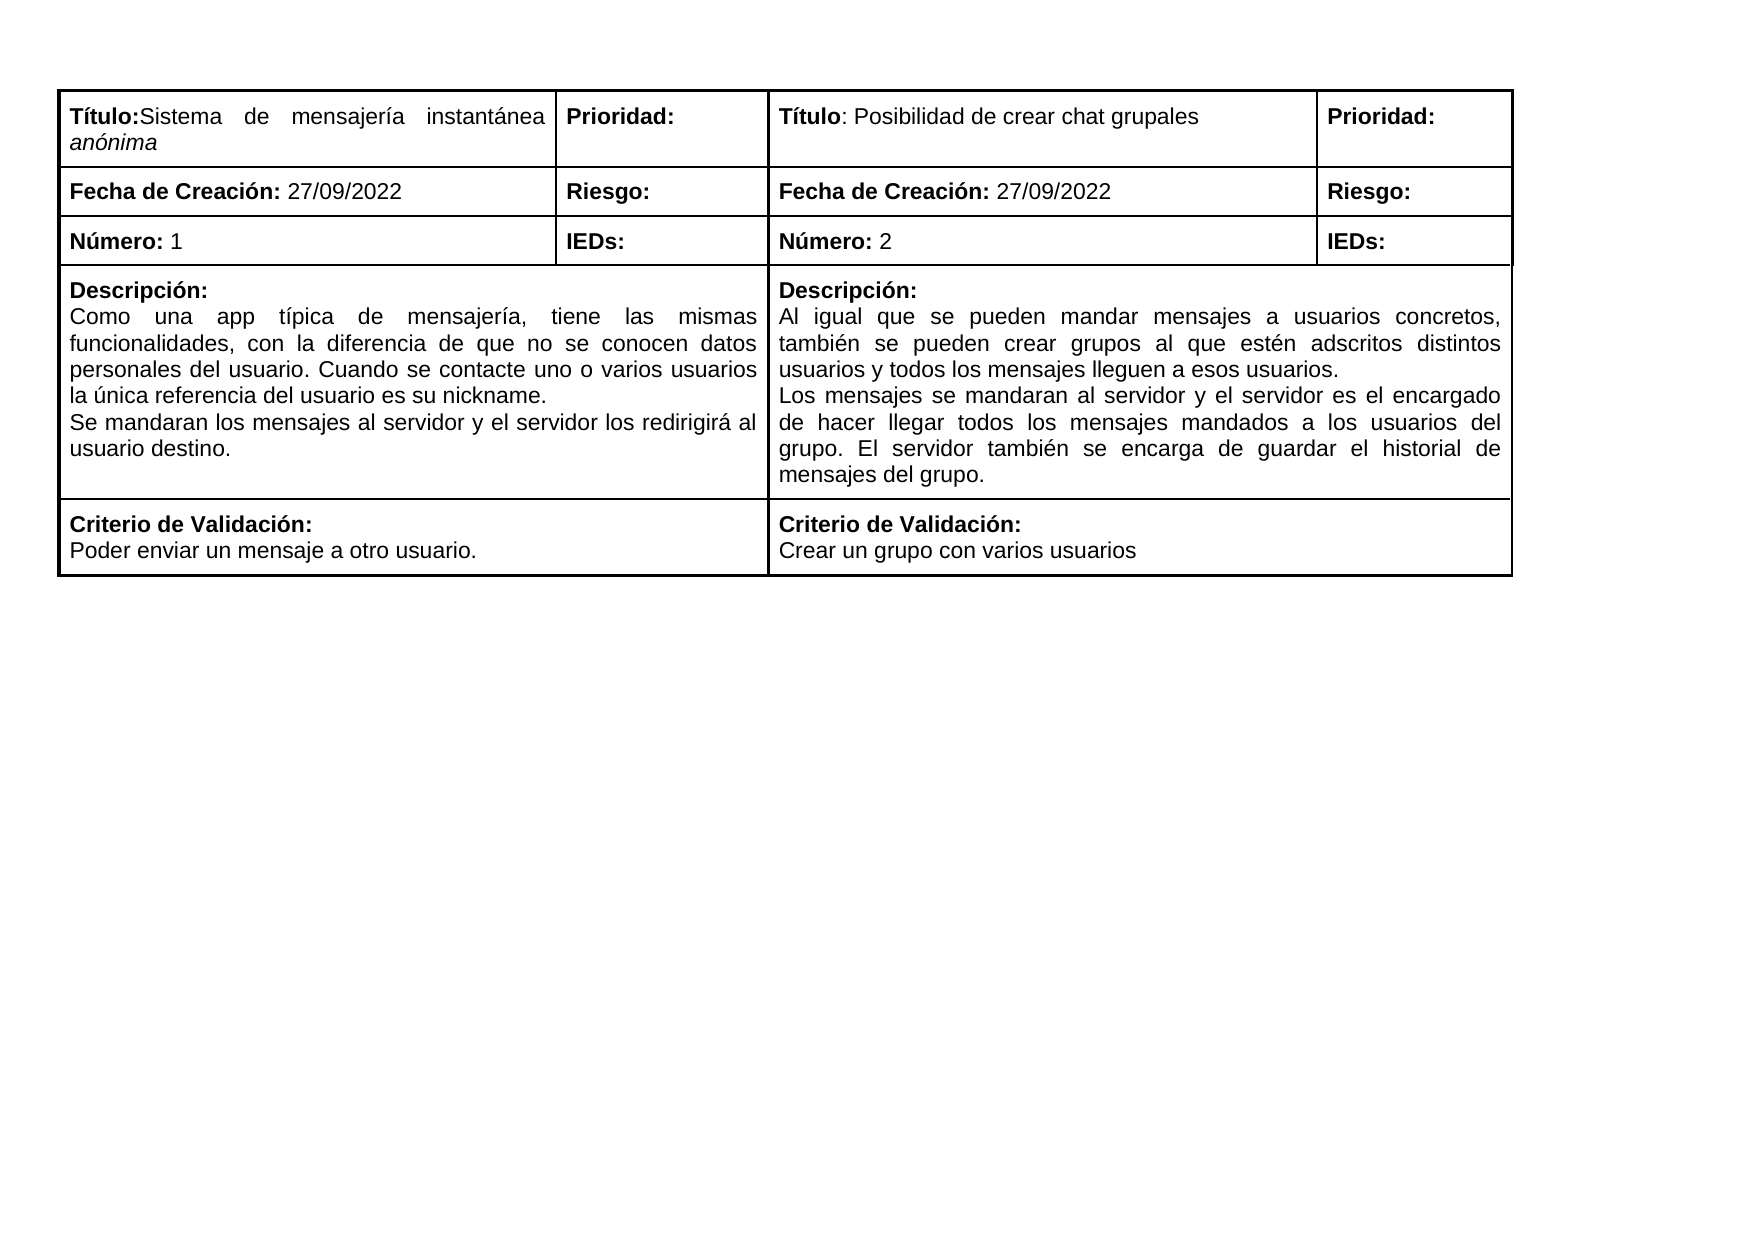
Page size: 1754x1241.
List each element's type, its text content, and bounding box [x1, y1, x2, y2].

table_cell Criterio de Validación: Crear un grupo con varios usuarios [770, 498, 1511, 574]
table_cell Riesgo: [557, 168, 767, 215]
table_header Título: Posibilidad de crear chat grupales [770, 92, 1316, 166]
table_header Prioridad: [1318, 92, 1511, 166]
table_cell Criterio de Validación: Poder enviar un mensaje a otro usuario. [61, 500, 767, 574]
table_cell IEDs: [557, 217, 767, 264]
table_header Título:Sistema de mensajería instantánea anónima [61, 92, 555, 166]
table_cell Número: 2 [770, 217, 1316, 264]
table_cell Riesgo: [1318, 168, 1511, 215]
table_cell Fecha de Creación: 27/09/2022 [61, 168, 555, 215]
table_cell Descripción: Como una app típica de mensajería, tiene las mismas funcionalidades, con la diferencia de que no se conocen datos personales del usuario. Cuando se contacte uno o varios usuarios la única referencia del usuario es su nickname. Se mandaran los mensajes al servidor y el servidor los redirigirá al usuario destino. [61, 266, 767, 498]
table_header Prioridad: [557, 92, 767, 166]
table_cell Número: 1 [61, 217, 555, 264]
table_cell IEDs: [1318, 217, 1511, 264]
table_cell Descripción: Al igual que se pueden mandar mensajes a usuarios concretos, también se pueden crear grupos al que estén adscritos distintos usuarios y todos los mensajes lleguen a esos usuarios. Los mensajes se mandaran al servidor y el servidor es el encargado de hacer llegar todos los mensajes mandados a los usuarios del grupo. El servidor también se encarga de guardar el historial de mensajes del grupo. [770, 264, 1511, 498]
table_cell Fecha de Creación: 27/09/2022 [770, 168, 1316, 215]
